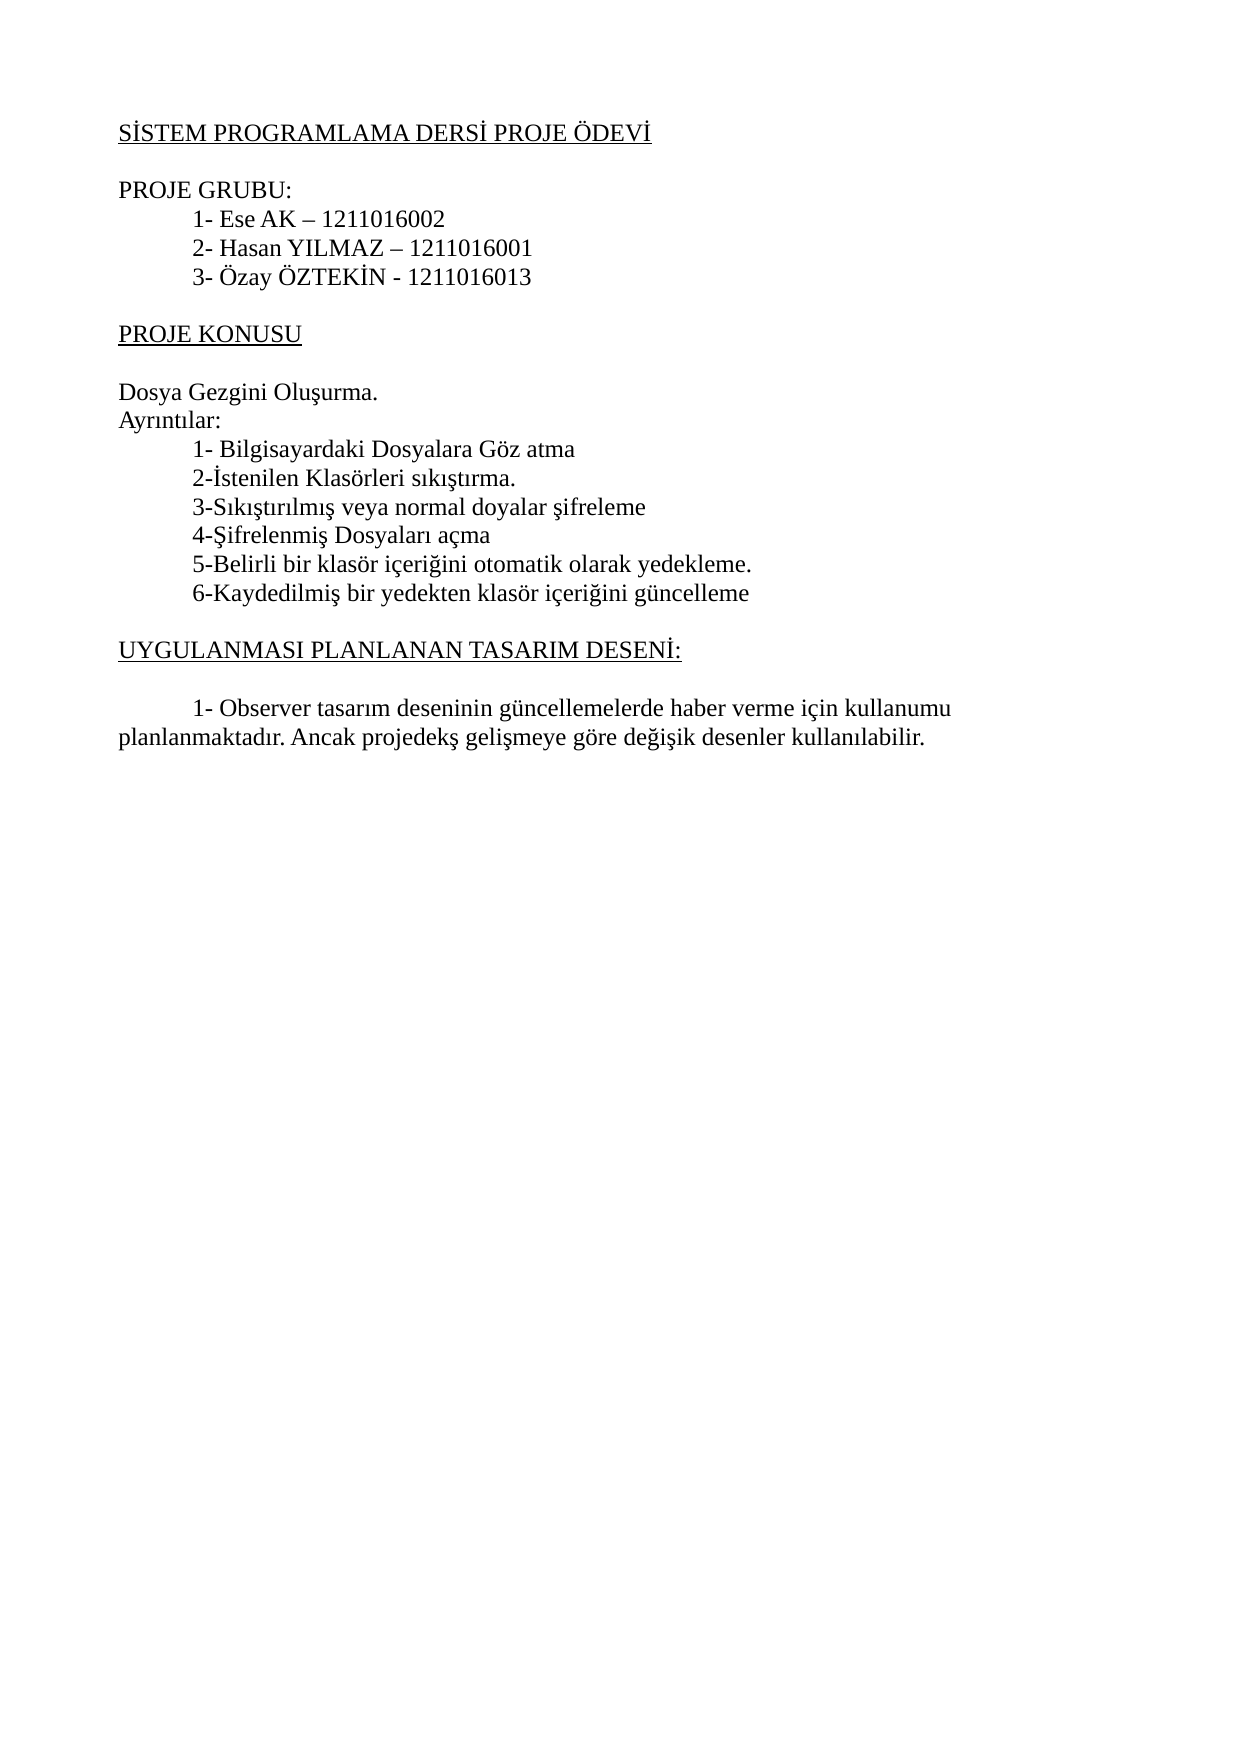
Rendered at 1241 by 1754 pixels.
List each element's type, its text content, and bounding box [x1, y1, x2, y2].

text UYGULANMASI PLANLANAN TASARIM DESENİ: [118, 636, 1122, 664]
text Ayrıntılar: [118, 406, 1122, 434]
text 1- Ese AK – 1211016002 [118, 204, 1122, 233]
text 4-Şifrelenmiş Dosyaları açma [118, 521, 1122, 549]
text Dosya Gezgini Oluşurma. [118, 377, 1122, 406]
text 3-Sıkıştırılmış veya normal doyalar şifreleme [118, 492, 1122, 521]
text SİSTEM PROGRAMLAMA DERSİ PROJE ÖDEVİ [118, 118, 1122, 147]
text 6-Kaydedilmiş bir yedekten klasör içeriğini güncelleme [118, 578, 1122, 607]
text 5-Belirli bir klasör içeriğini otomatik olarak yedekleme. [118, 549, 1122, 578]
text 3- Özay ÖZTEKİN - 1211016013 [118, 262, 1122, 291]
text 2-İstenilen Klasörleri sıkıştırma. [118, 463, 1122, 492]
text 1- Observer tasarım deseninin güncellemelerde haber verme için kullanumu planlanmaktadır. Ancak projedekş gelişmeye göre değişik desenler kullanılabilir. [118, 693, 1122, 751]
text 1- Bilgisayardaki Dosyalara Göz atma [118, 434, 1122, 463]
text 2- Hasan YILMAZ – 1211016001 [118, 233, 1122, 262]
text PROJE GRUBU: [118, 176, 1122, 204]
text PROJE KONUSU [118, 319, 1122, 348]
